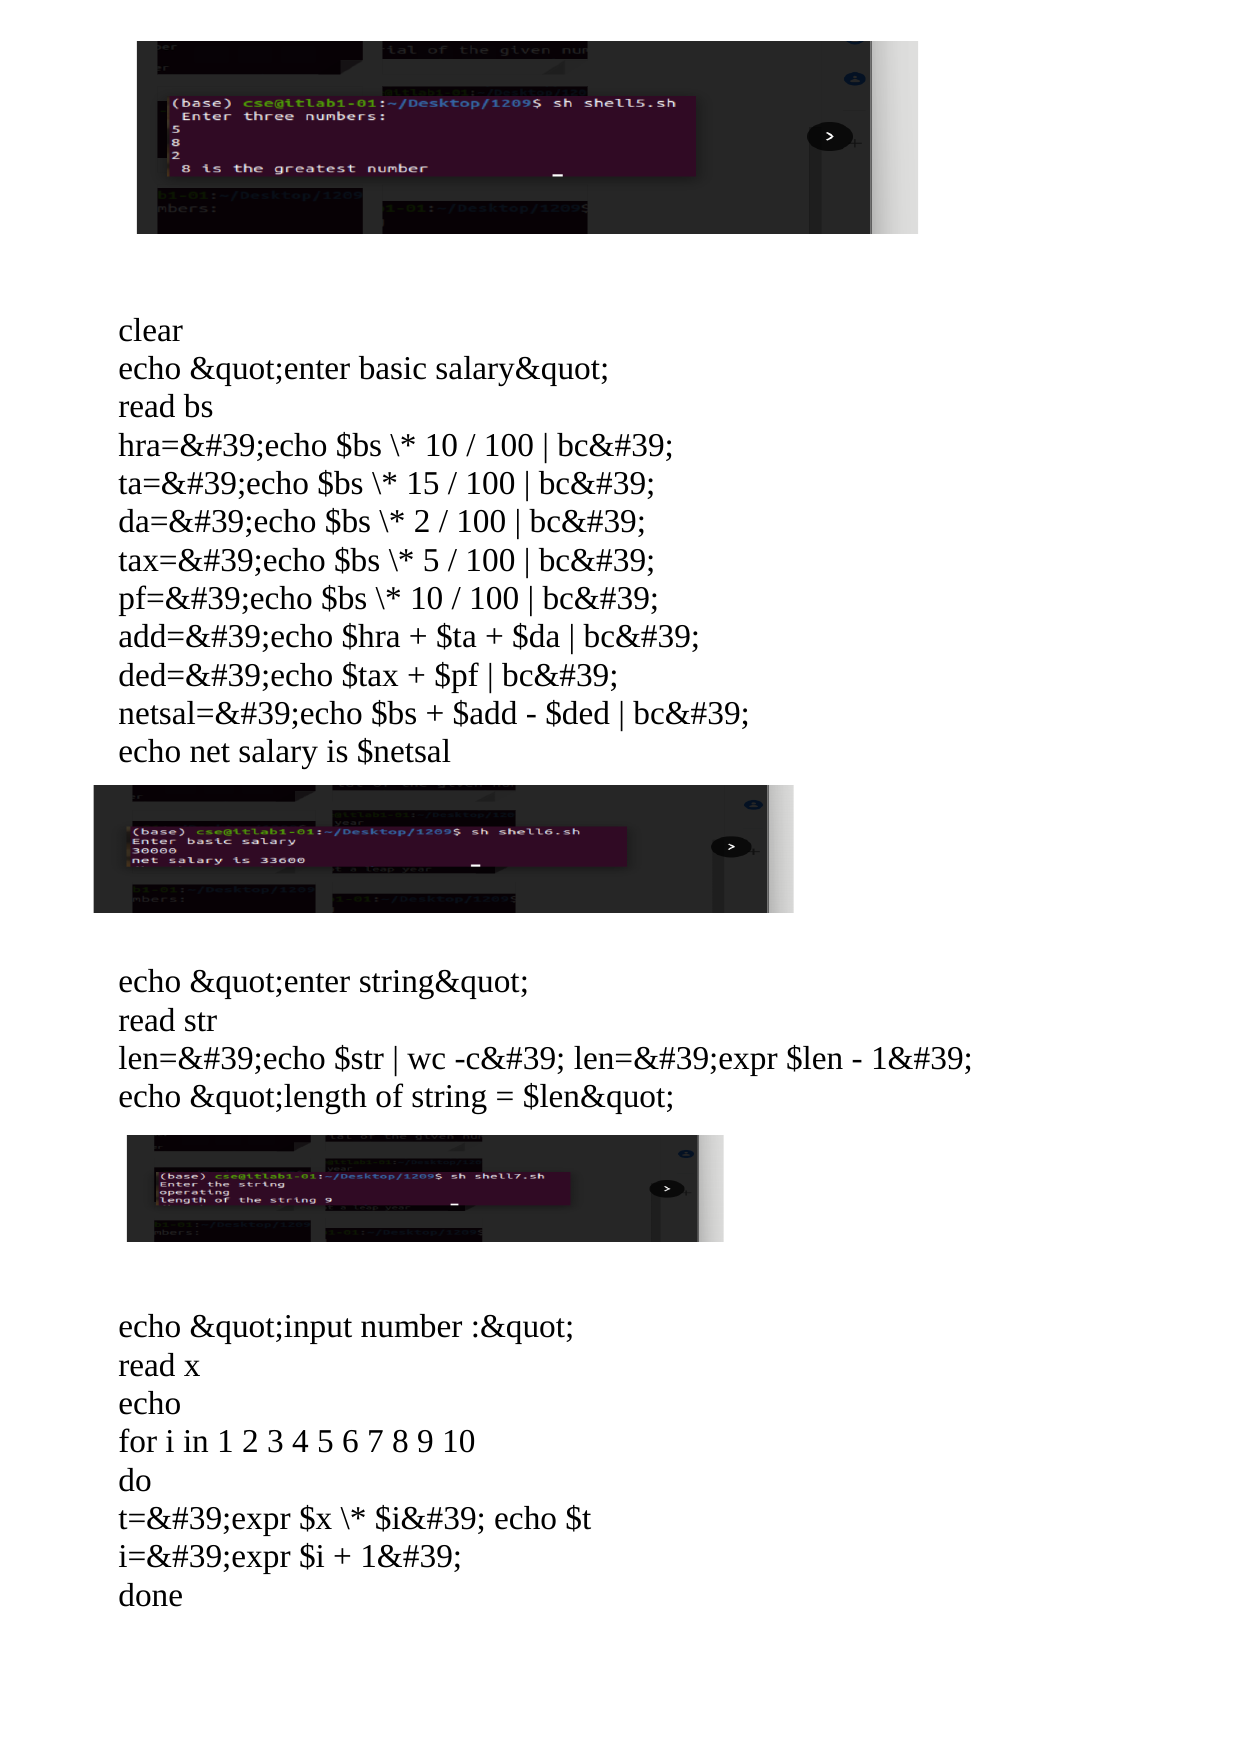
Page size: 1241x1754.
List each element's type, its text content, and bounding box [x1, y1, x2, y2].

text for i in 1 2 3 4 5 6 7 8 9 10 [118, 1421, 1122, 1460]
text done [118, 1575, 1122, 1613]
text read str [118, 1000, 1122, 1038]
text echo net salary is $netsal [118, 731, 1122, 770]
text echo &quot;input number :&quot; [118, 1306, 1122, 1345]
picture [136, 41, 361, 234]
text ded=&#39;echo $tax + $pf | bc&#39; [118, 655, 1122, 693]
text t=&#39;expr $x \* $i&#39; echo $t [118, 1498, 1122, 1536]
text read bs [118, 386, 1122, 425]
picture [126, 1135, 281, 1242]
text echo &quot;enter string&quot; [118, 961, 1122, 1000]
text hra=&#39;echo $bs \* 10 / 100 | bc&#39; [118, 425, 1122, 463]
text netsal=&#39;echo $bs + $add - $ded | bc&#39; [118, 693, 1122, 731]
text tax=&#39;echo $bs \* 5 / 100 | bc&#39; [118, 540, 1122, 578]
text echo &quot;enter basic salary&quot; [118, 348, 1122, 386]
text pf=&#39;echo $bs \* 10 / 100 | bc&#39; [118, 578, 1122, 616]
text da=&#39;echo $bs \* 2 / 100 | bc&#39; [118, 501, 1122, 540]
text do [118, 1460, 1122, 1498]
text add=&#39;echo $hra + $ta + $da | bc&#39; [118, 616, 1122, 655]
text read x [118, 1345, 1122, 1383]
text clear [118, 310, 1122, 348]
text echo [118, 1383, 1122, 1421]
text len=&#39;echo $str | wc -c&#39; len=&#39;expr $len - 1&#39; [118, 1038, 1122, 1076]
text ta=&#39;echo $bs \* 15 / 100 | bc&#39; [118, 463, 1122, 501]
text echo &quot;length of string = $len&quot; [118, 1076, 1122, 1115]
picture [93, 785, 264, 913]
text i=&#39;expr $i + 1&#39; [118, 1536, 1122, 1575]
